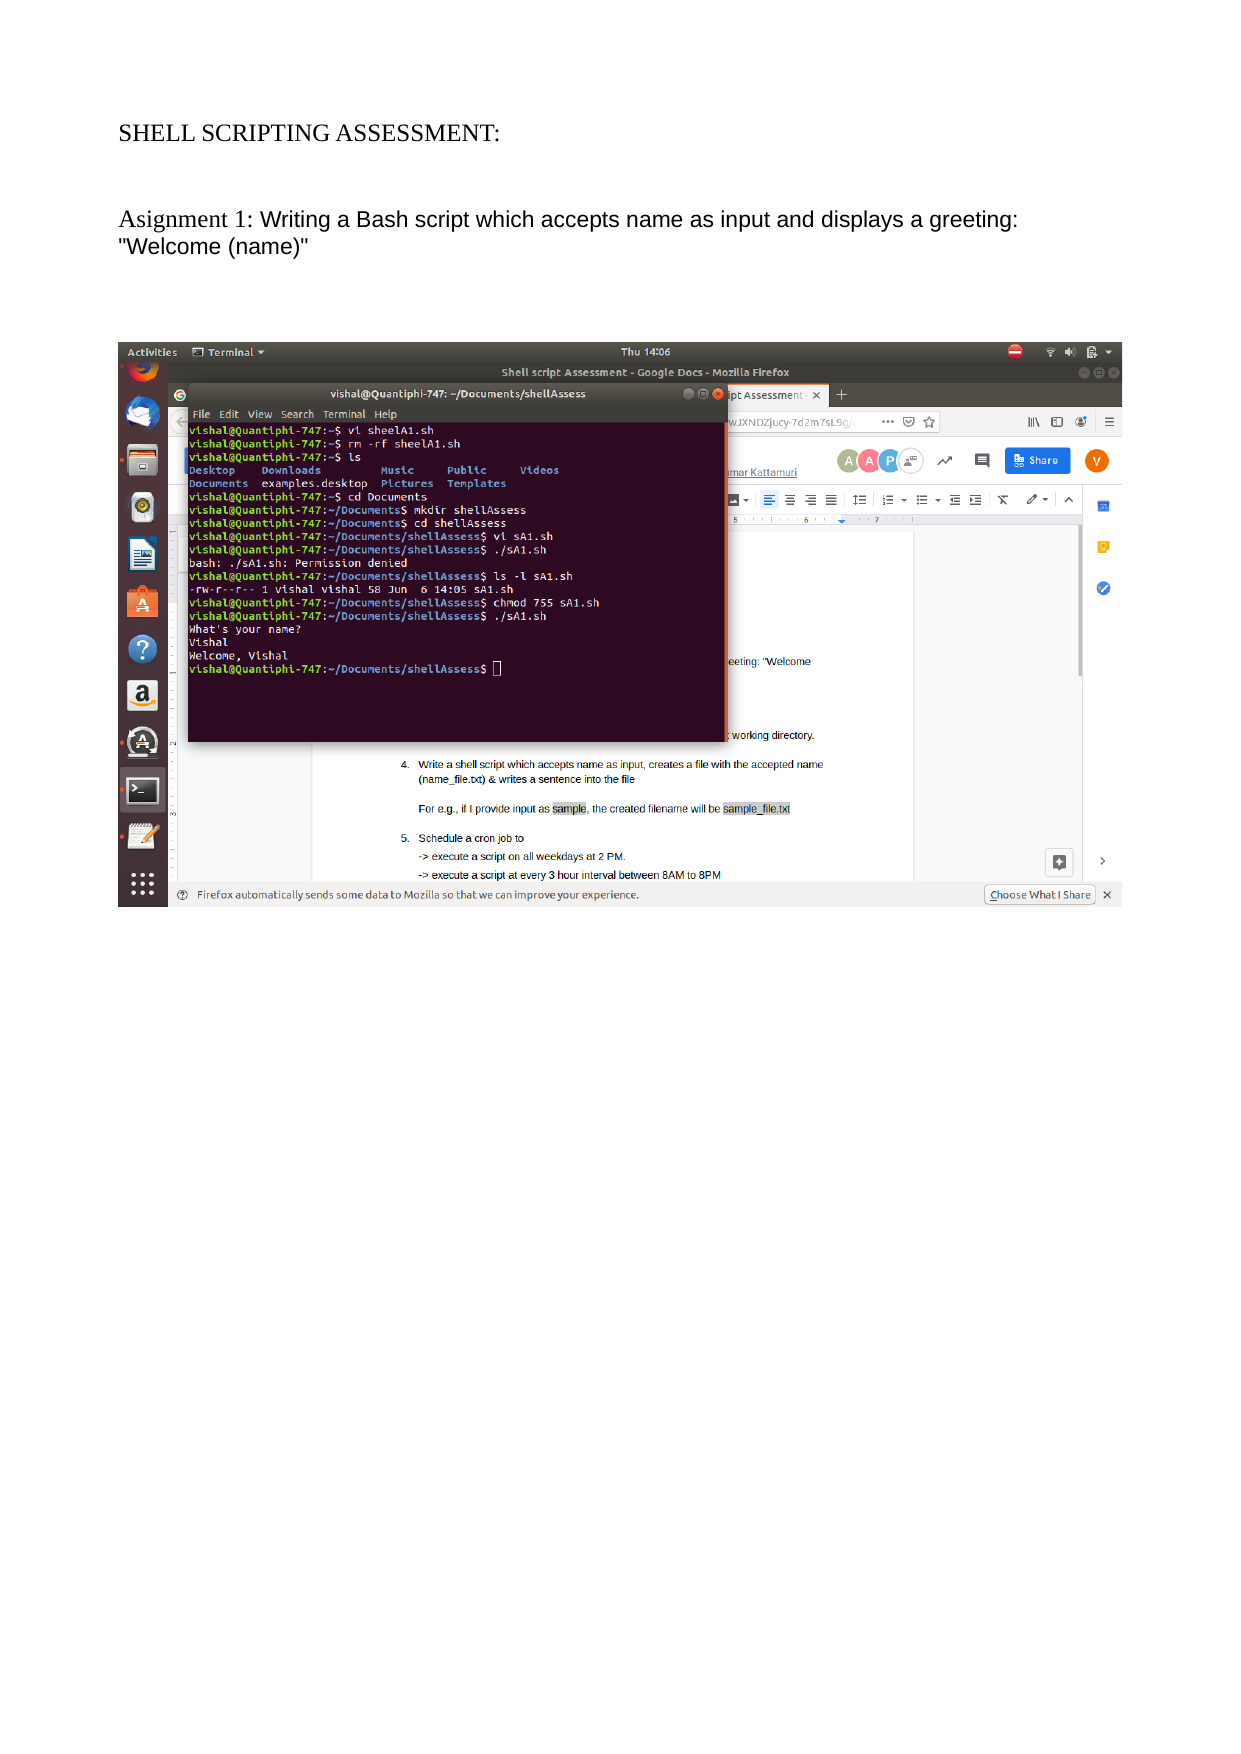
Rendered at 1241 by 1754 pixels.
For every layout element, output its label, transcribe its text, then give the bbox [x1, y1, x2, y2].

text SHELL SCRIPTING ASSESSMENT: [118, 118, 1122, 147]
picture [118, 342, 1123, 907]
text Asignment 1: Writing a Bash script which accepts name as input and displays a greeting: "Welcome (name)" [118, 204, 1122, 259]
